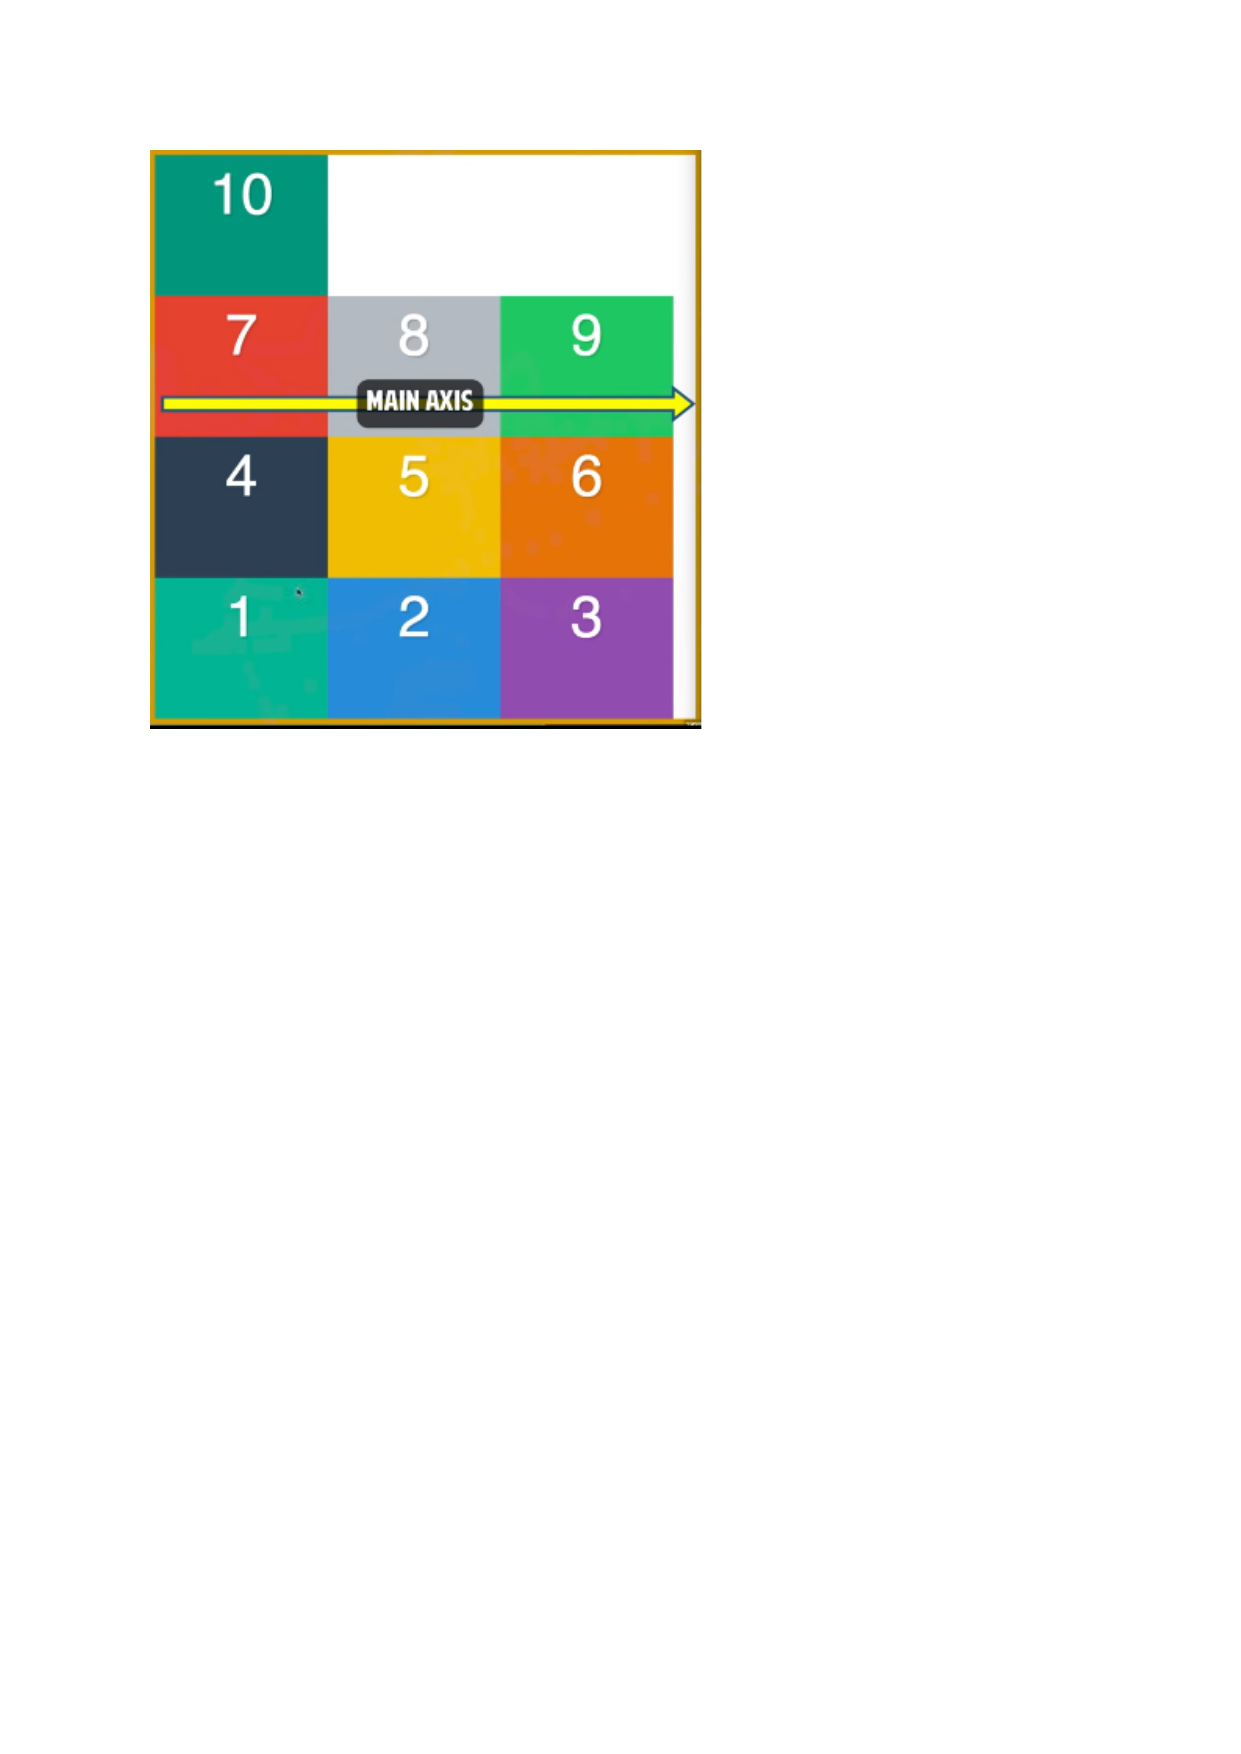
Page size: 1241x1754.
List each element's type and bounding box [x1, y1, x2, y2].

picture [150, 150, 702, 729]
